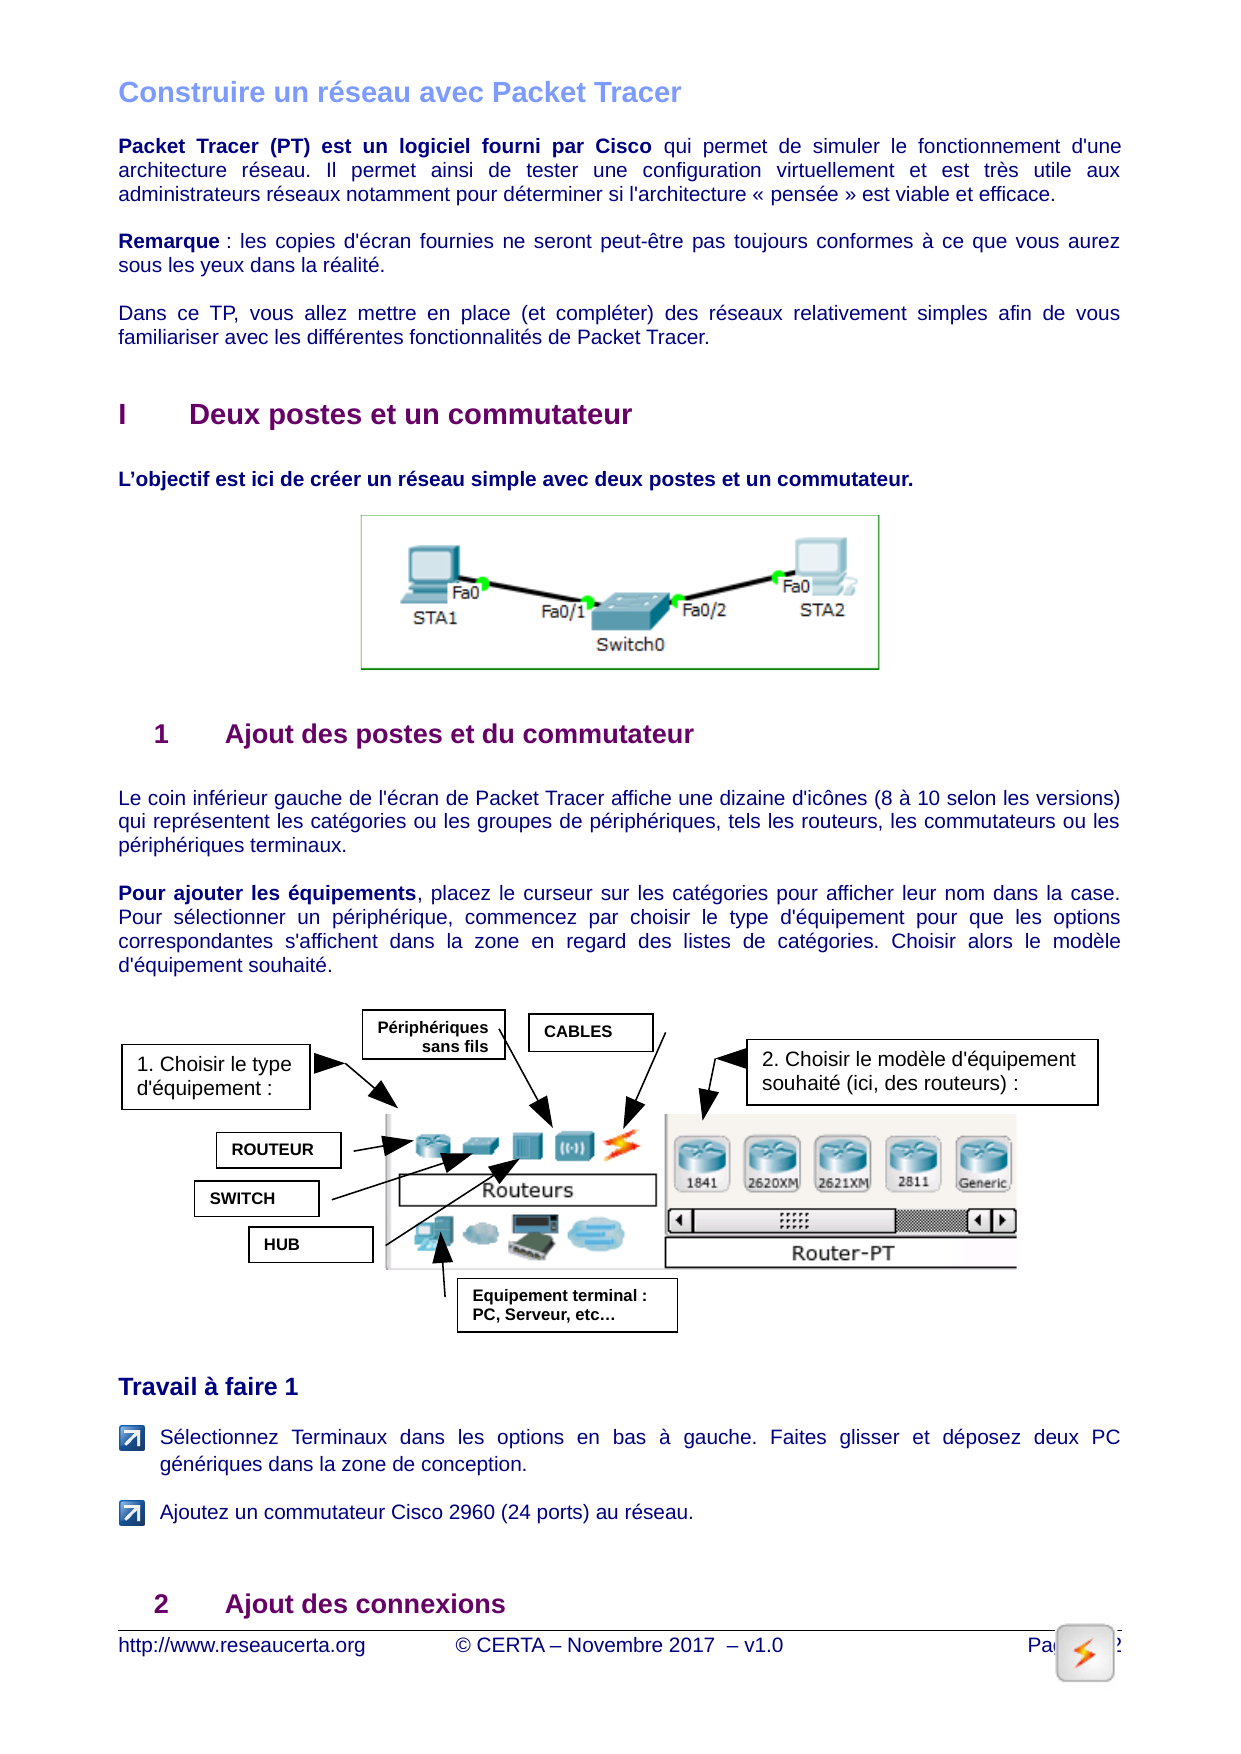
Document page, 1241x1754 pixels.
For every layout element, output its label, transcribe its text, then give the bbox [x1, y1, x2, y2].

text Packet Tracer (PT) est un logiciel fourni par Cisco qui permet de simuler le fonctionnement d'une architecture réseau. Il permet ainsi de tester une configuration virtuellement et est très utile aux administrateurs réseaux notamment pour déterminer si l'architecture « pensée » est viable et efficace. [118, 133, 1122, 205]
text Construire un réseau avec Packet Tracer [118, 75, 1122, 108]
list Sélectionnez Terminaux dans les options en bas à gauche. Faites glisser et déposez deux PC génériques dans la zone de conception. [118, 1425, 1122, 1476]
subtitle Ajout des postes et du commutateur [153, 718, 1122, 749]
list Ajoutez un commutateur Cisco 2960 (24 ports) au réseau. [118, 1500, 1122, 1527]
text L’objectif est ici de créer un réseau simple avec deux postes et un commutateur. [118, 467, 1122, 491]
text Le coin inférieur gauche de l'écran de Packet Tracer affiche une dizaine d'icônes (8 à 10 selon les versions) qui représentent les catégories ou les groupes de périphériques, tels les routeurs, les commutateurs ou les périphériques terminaux. [118, 785, 1122, 857]
subtitle Deux postes et un commutateur [118, 397, 1122, 431]
subtitle Ajout des connexions [153, 1588, 1122, 1620]
text Remarque : les copies d'écran fournies ne seront peut-être pas toujours conformes à ce que vous aurez sous les yeux dans la réalité. [118, 229, 1122, 277]
text Pour ajouter les équipements, placez le curseur sur les catégories pour afficher leur nom dans la case. Pour sélectionner un périphérique, commencez par choisir le type d'équipement pour que les options correspondantes s'affichent dans la zone en regard des listes de catégories. Choisir alors le modèle d'équipement souhaité. [118, 881, 1122, 977]
text Dans ce TP, vous allez mettre en place (et compléter) des réseaux relativement simples afin de vous familiariser avec les différentes fonctionnalités de Packet Tracer. [118, 301, 1122, 349]
